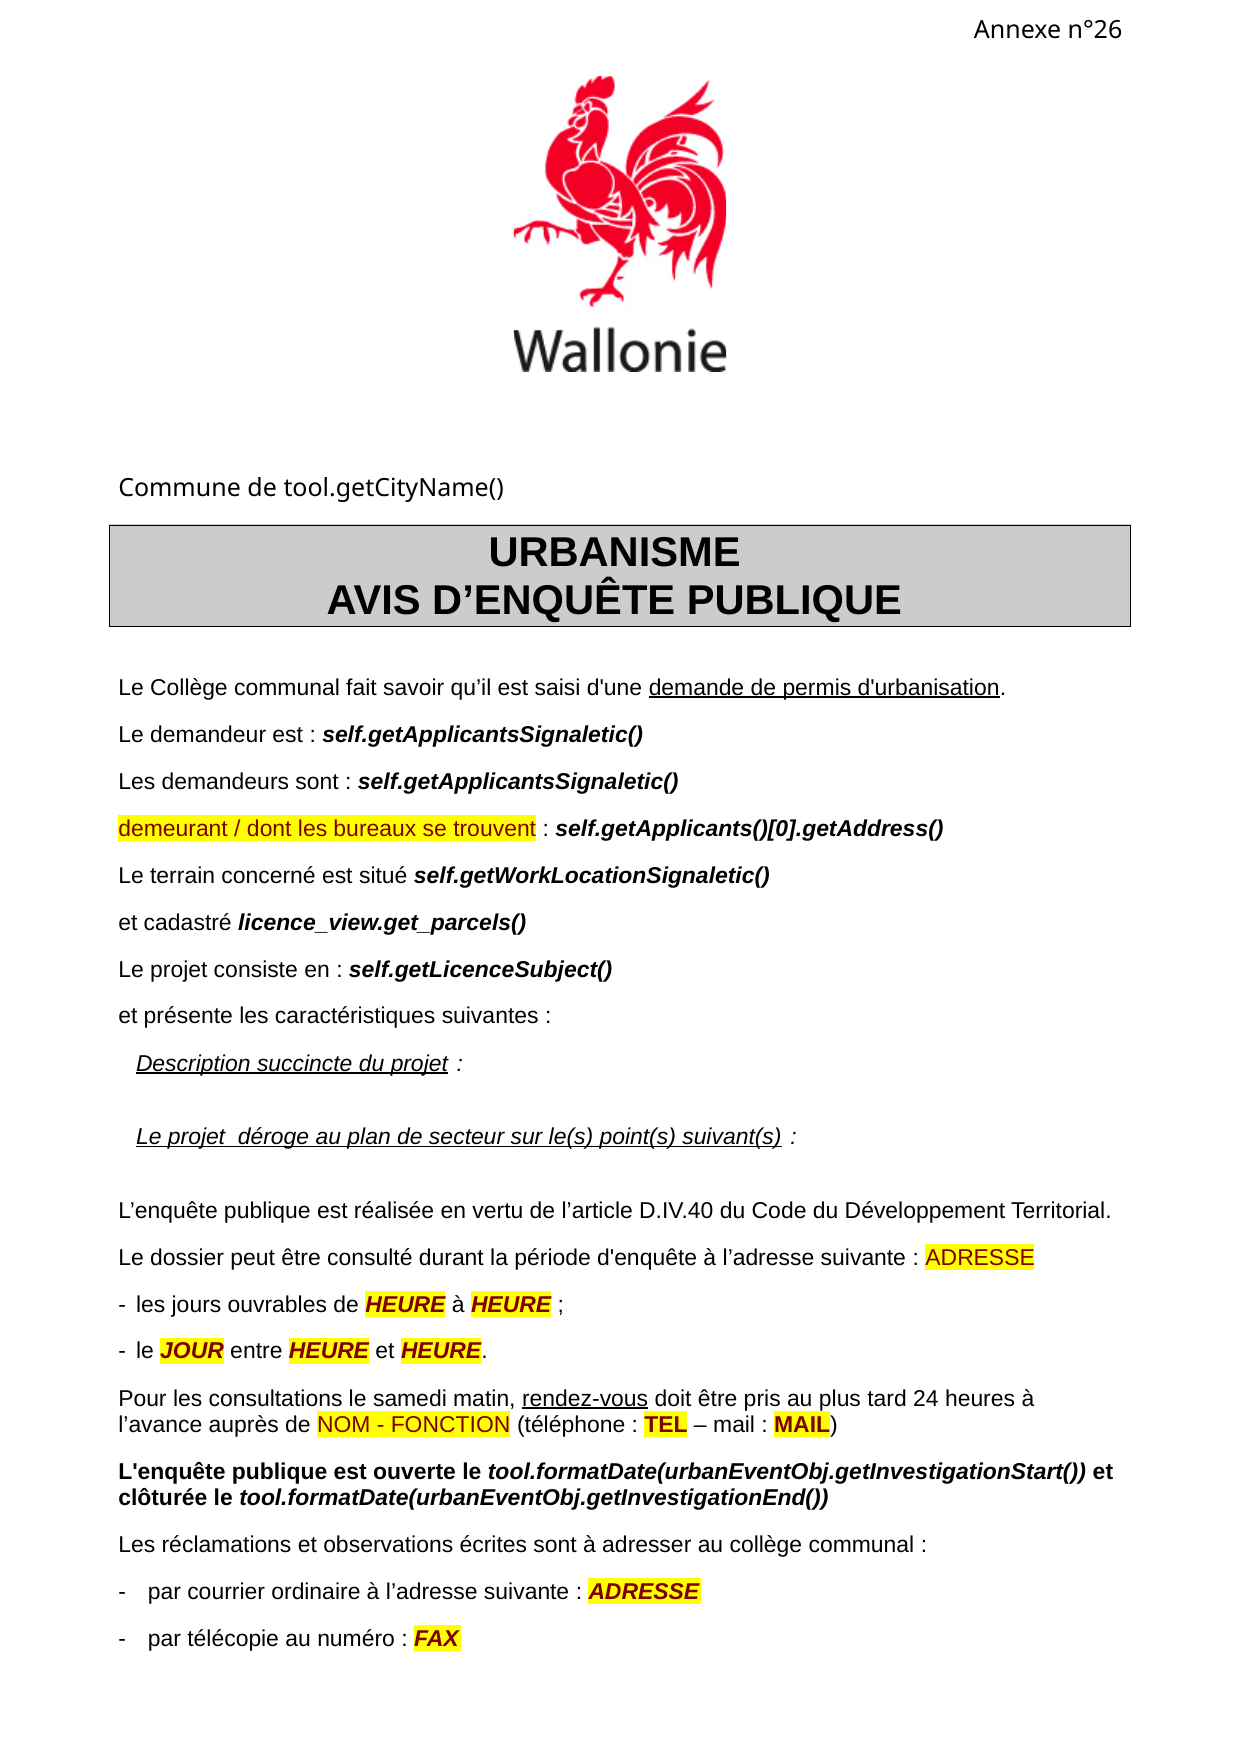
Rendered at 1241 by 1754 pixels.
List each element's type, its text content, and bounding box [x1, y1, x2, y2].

text Les réclamations et observations écrites sont à adresser au collège communal : [118, 1531, 1122, 1557]
text - par télécopie au numéro : FAX [118, 1625, 1122, 1651]
text Les demandeurs sont : self.getApplicantsSignaletic() [118, 768, 1122, 794]
text Le projet déroge au plan de secteur sur le(s) point(s) suivant(s) : [136, 1123, 1104, 1149]
text L'enquête publique est ouverte le tool.formatDate(urbanEventObj.getInvestigationStart()) et clôturée le tool.formatDate(urbanEventObj.getInvestigationEnd()) [118, 1458, 1122, 1511]
text Commune de tool.getCityName() [118, 470, 1039, 504]
text Description succincte du projet : [136, 1049, 1122, 1076]
text - par courrier ordinaire à l’adresse suivante : ADRESSE [118, 1578, 1122, 1604]
text et cadastré licence_view.get_parcels() [118, 908, 1122, 935]
text Le projet consiste en : self.getLicenceSubject() [118, 956, 1122, 982]
subtitle AVIS D’ENQUÊTE PUBLIQUE [110, 572, 1130, 626]
text demeurant / dont les bureaux se trouvent : self.getApplicants()[0].getAddress() [118, 814, 1122, 841]
text et présente les caractéristiques suivantes : [118, 1002, 1122, 1029]
text L’enquête publique est réalisée en vertu de l’article D.IV.40 du Code du Développement Territorial. [118, 1197, 1122, 1223]
text Le dossier peut être consulté durant la période d'enquête à l’adresse suivante : ADRESSE [118, 1243, 1122, 1270]
text Le terrain concerné est situé self.getWorkLocationSignaletic() [118, 862, 1122, 888]
text Pour les consultations le samedi matin, rendez-vous doit être pris au plus tard 24 heures à l’avance auprès de NOM - FONCTION (téléphone : TEL – mail : MAIL) [118, 1384, 1122, 1437]
subtitle URBANISME [110, 526, 1130, 572]
text - le JOUR entre HEURE et HEURE. [118, 1337, 1122, 1364]
text Le demandeur est : self.getApplicantsSignaletic() [118, 721, 1122, 747]
text Le Collège communal fait savoir qu’il est saisi d'une demande de permis d'urbanisation. [118, 674, 1122, 700]
text - les jours ouvrables de HEURE à HEURE ; [118, 1291, 1122, 1317]
picture [513, 76, 727, 372]
